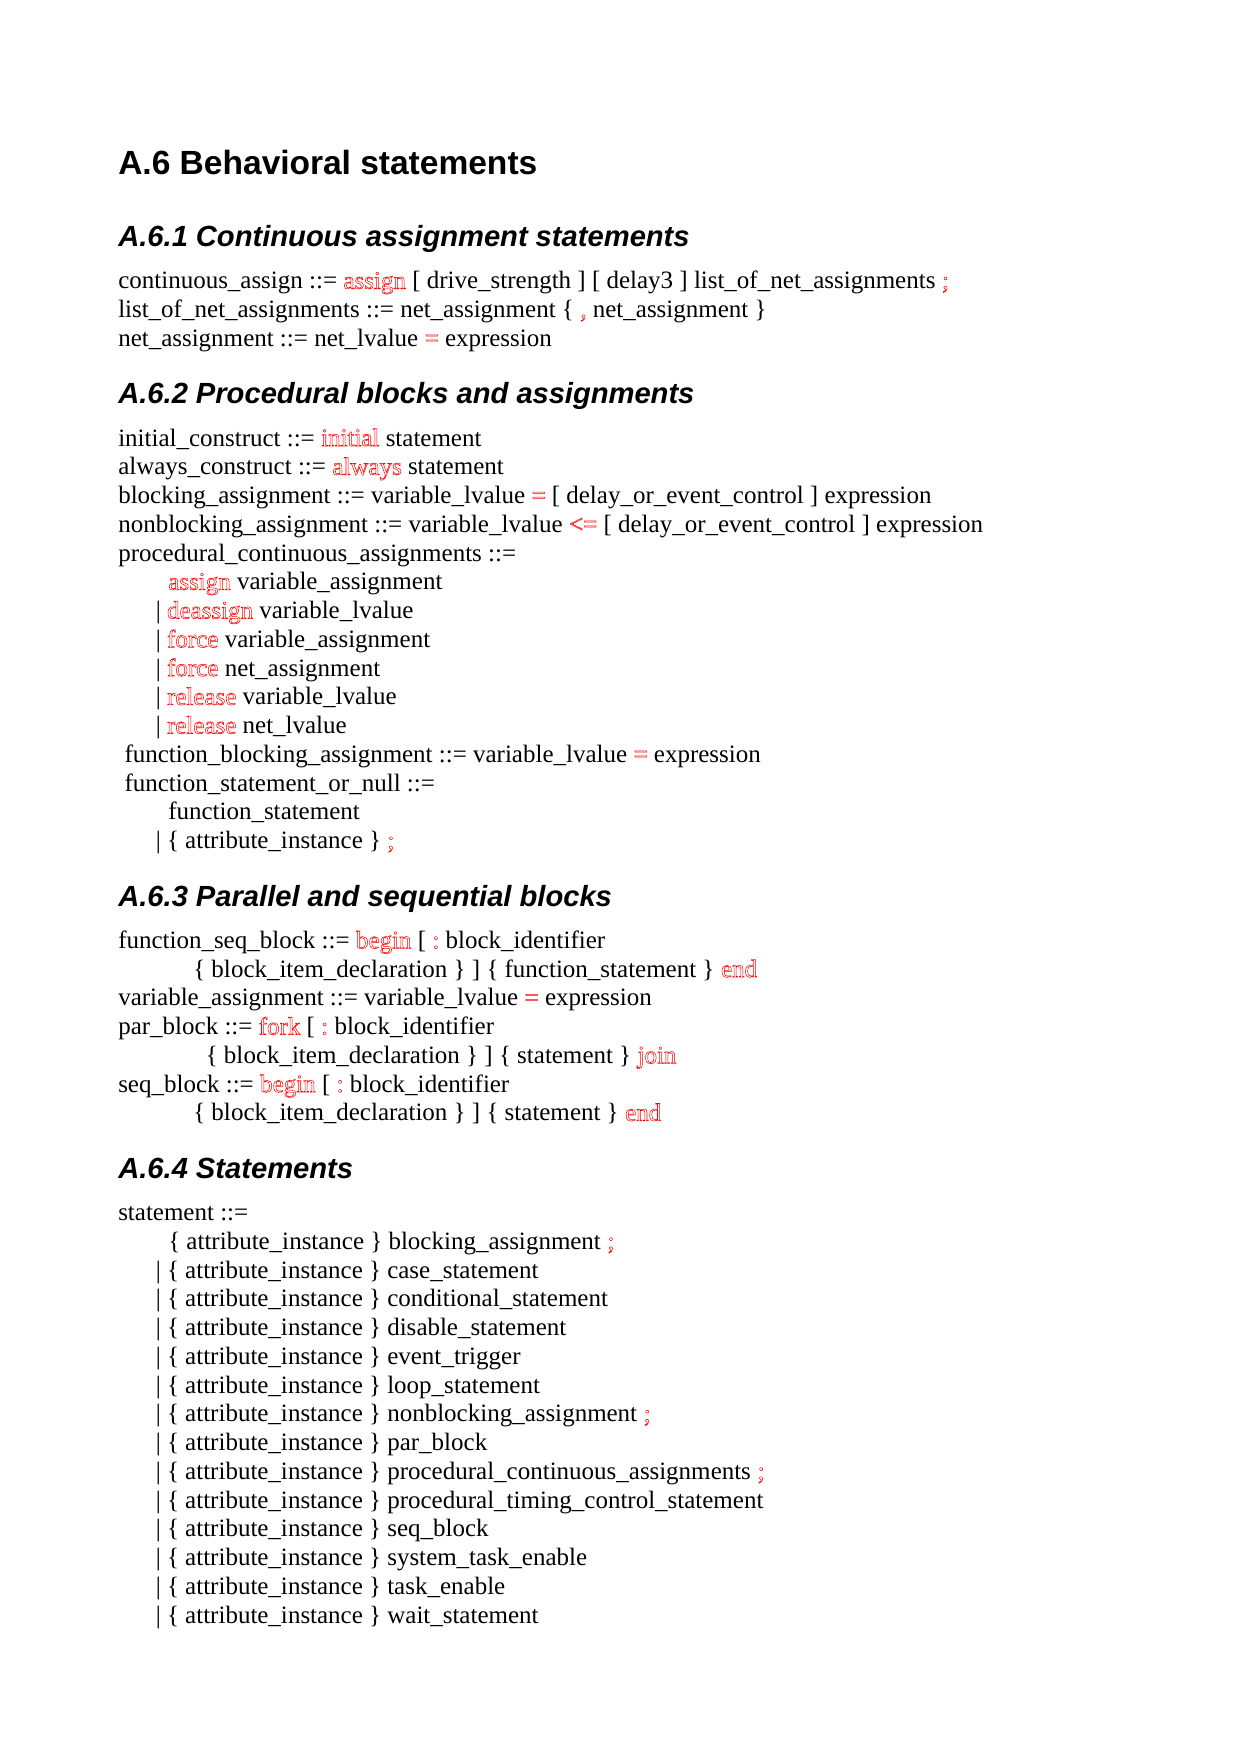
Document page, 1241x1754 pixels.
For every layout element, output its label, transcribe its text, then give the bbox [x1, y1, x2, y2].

text | { attribute_instance } disable_statement [118, 1312, 1122, 1341]
text | force variable_assignment [118, 624, 1122, 653]
text | { attribute_instance } wait_statement [118, 1600, 1122, 1628]
text function_statement_or_null ::= [118, 768, 1122, 796]
text continuous_assign ::= assign [ drive_strength ] [ delay3 ] list_of_net_assignments ; [118, 265, 1122, 294]
text | { attribute_instance } system_task_enable [118, 1542, 1122, 1571]
text list_of_net_assignments ::= net_assignment { , net_assignment } [118, 294, 1122, 323]
text statement ::= [118, 1197, 1122, 1226]
text { attribute_instance } blocking_assignment ; [118, 1226, 1122, 1255]
text | { attribute_instance } loop_statement [118, 1370, 1122, 1398]
text | force net_assignment [118, 653, 1122, 681]
text | deassign variable_lvalue [118, 595, 1122, 624]
subtitle A.6.2 Procedural blocks and assignments [118, 377, 1122, 410]
subtitle A.6.3 Parallel and sequential blocks [118, 879, 1122, 912]
text function_seq_block ::= begin [ : block_identifier [118, 925, 1122, 954]
text function_blocking_assignment ::= variable_lvalue = expression [118, 739, 1122, 768]
text | { attribute_instance } seq_block [118, 1513, 1122, 1542]
text always_construct ::= always statement [118, 451, 1122, 480]
text variable_assignment ::= variable_lvalue = expression [118, 982, 1122, 1011]
text | { attribute_instance } nonblocking_assignment ; [118, 1398, 1122, 1427]
subtitle A.6.1 Continuous assignment statements [118, 219, 1122, 253]
text | { attribute_instance } task_enable [118, 1571, 1122, 1600]
text | { attribute_instance } ; [118, 825, 1122, 854]
text { block_item_declaration } ] { statement } join [118, 1040, 1122, 1069]
text | { attribute_instance } conditional_statement [118, 1283, 1122, 1312]
text | release variable_lvalue [118, 681, 1122, 710]
text function_statement [118, 796, 1122, 825]
text par_block ::= fork [ : block_identifier [118, 1011, 1122, 1040]
text blocking_assignment ::= variable_lvalue = [ delay_or_event_control ] expression [118, 480, 1122, 509]
text | { attribute_instance } par_block [118, 1427, 1122, 1456]
text | release net_lvalue [118, 710, 1122, 739]
text | { attribute_instance } procedural_continuous_assignments ; [118, 1456, 1122, 1485]
text | { attribute_instance } case_statement [118, 1255, 1122, 1283]
subtitle A.6 Behavioral statements [118, 143, 1122, 182]
text { block_item_declaration } ] { statement } end [118, 1097, 1122, 1126]
text { block_item_declaration } ] { function_statement } end [118, 954, 1122, 982]
subtitle A.6.4 Statements [118, 1151, 1122, 1185]
text net_assignment ::= net_lvalue = expression [118, 323, 1122, 352]
text assign variable_assignment [118, 566, 1122, 595]
text nonblocking_assignment ::= variable_lvalue <= [ delay_or_event_control ] expression [118, 509, 1122, 538]
text | { attribute_instance } procedural_timing_control_statement [118, 1485, 1122, 1513]
text seq_block ::= begin [ : block_identifier [118, 1069, 1122, 1097]
text procedural_continuous_assignments ::= [118, 538, 1122, 566]
text | { attribute_instance } event_trigger [118, 1341, 1122, 1370]
text initial_construct ::= initial statement [118, 423, 1122, 451]
